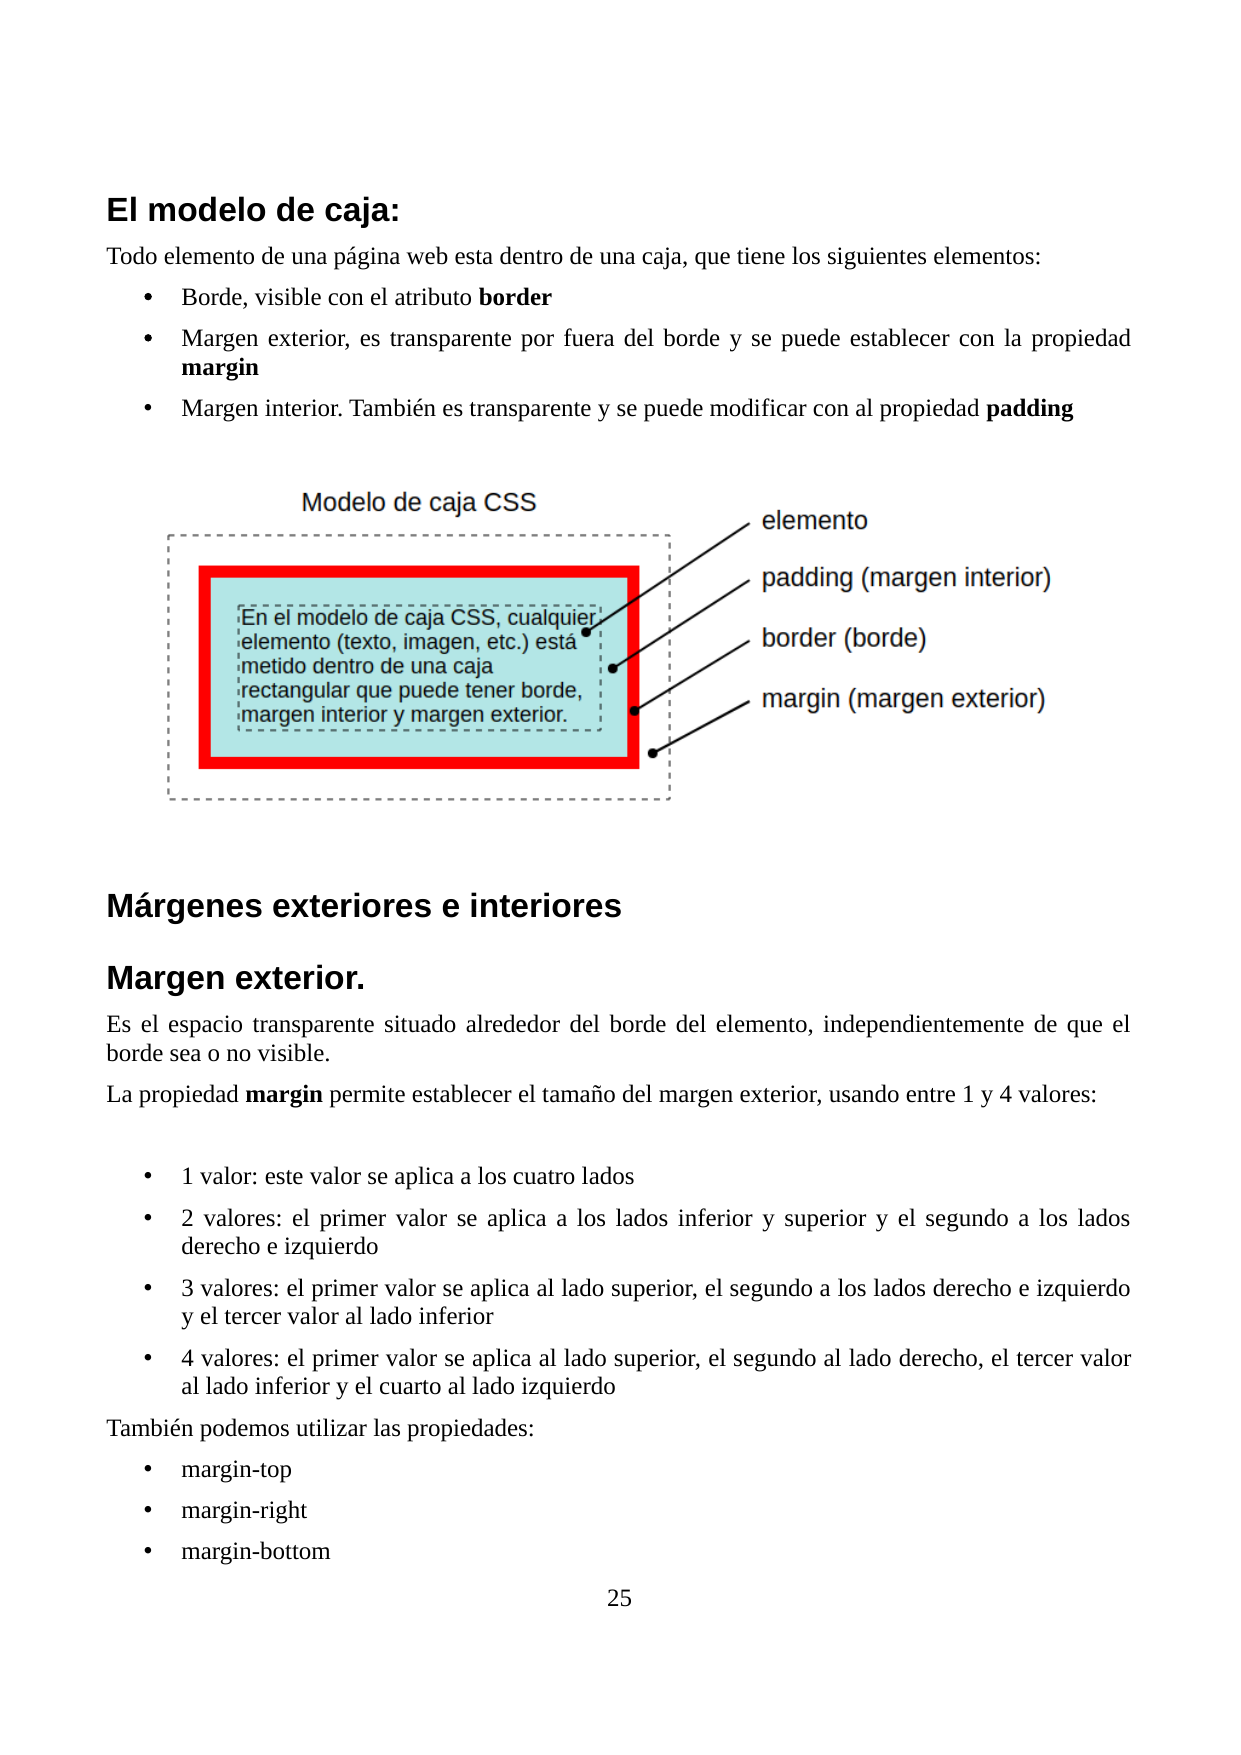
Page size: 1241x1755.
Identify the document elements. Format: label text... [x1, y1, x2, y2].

list margin-bottom [144, 1536, 1132, 1565]
list Borde, visible con el atributo border [144, 282, 1132, 311]
subtitle Margen exterior. [106, 958, 1132, 996]
picture [114, 470, 1118, 820]
list 3 valores: el primer valor se aplica al lado superior, el segundo a los lados derecho e izquierdo y el tercer valor al lado inferior [144, 1273, 1132, 1330]
list 1 valor: este valor se aplica a los cuatro lados [144, 1161, 1132, 1190]
list 4 valores: el primer valor se aplica al lado superior, el segundo al lado derecho, el tercer valor al lado inferior y el cuarto al lado izquierdo [144, 1343, 1132, 1400]
list Margen exterior, es transparente por fuera del borde y se puede establecer con la propiedad margin [144, 323, 1132, 381]
list 2 valores: el primer valor se aplica a los lados inferior y superior y el segundo a los lados derecho e izquierdo [144, 1203, 1132, 1260]
list margin-right [144, 1495, 1132, 1524]
text La propiedad margin permite establecer el tamaño del margen exterior, usando entre 1 y 4 valores: [106, 1079, 1132, 1108]
list Margen interior. También es transparente y se puede modificar con al propiedad padding [144, 393, 1132, 422]
text Todo elemento de una página web esta dentro de una caja, que tiene los siguientes elementos: [106, 241, 1132, 269]
text Es el espacio transparente situado alrededor del borde del elemento, independientemente de que el borde sea o no visible. [106, 1009, 1132, 1066]
list margin-top [144, 1454, 1132, 1483]
subtitle El modelo de caja: [106, 189, 1132, 228]
subtitle Márgenes exteriores e interiores [106, 886, 1132, 924]
text También podemos utilizar las propiedades: [106, 1413, 1132, 1441]
